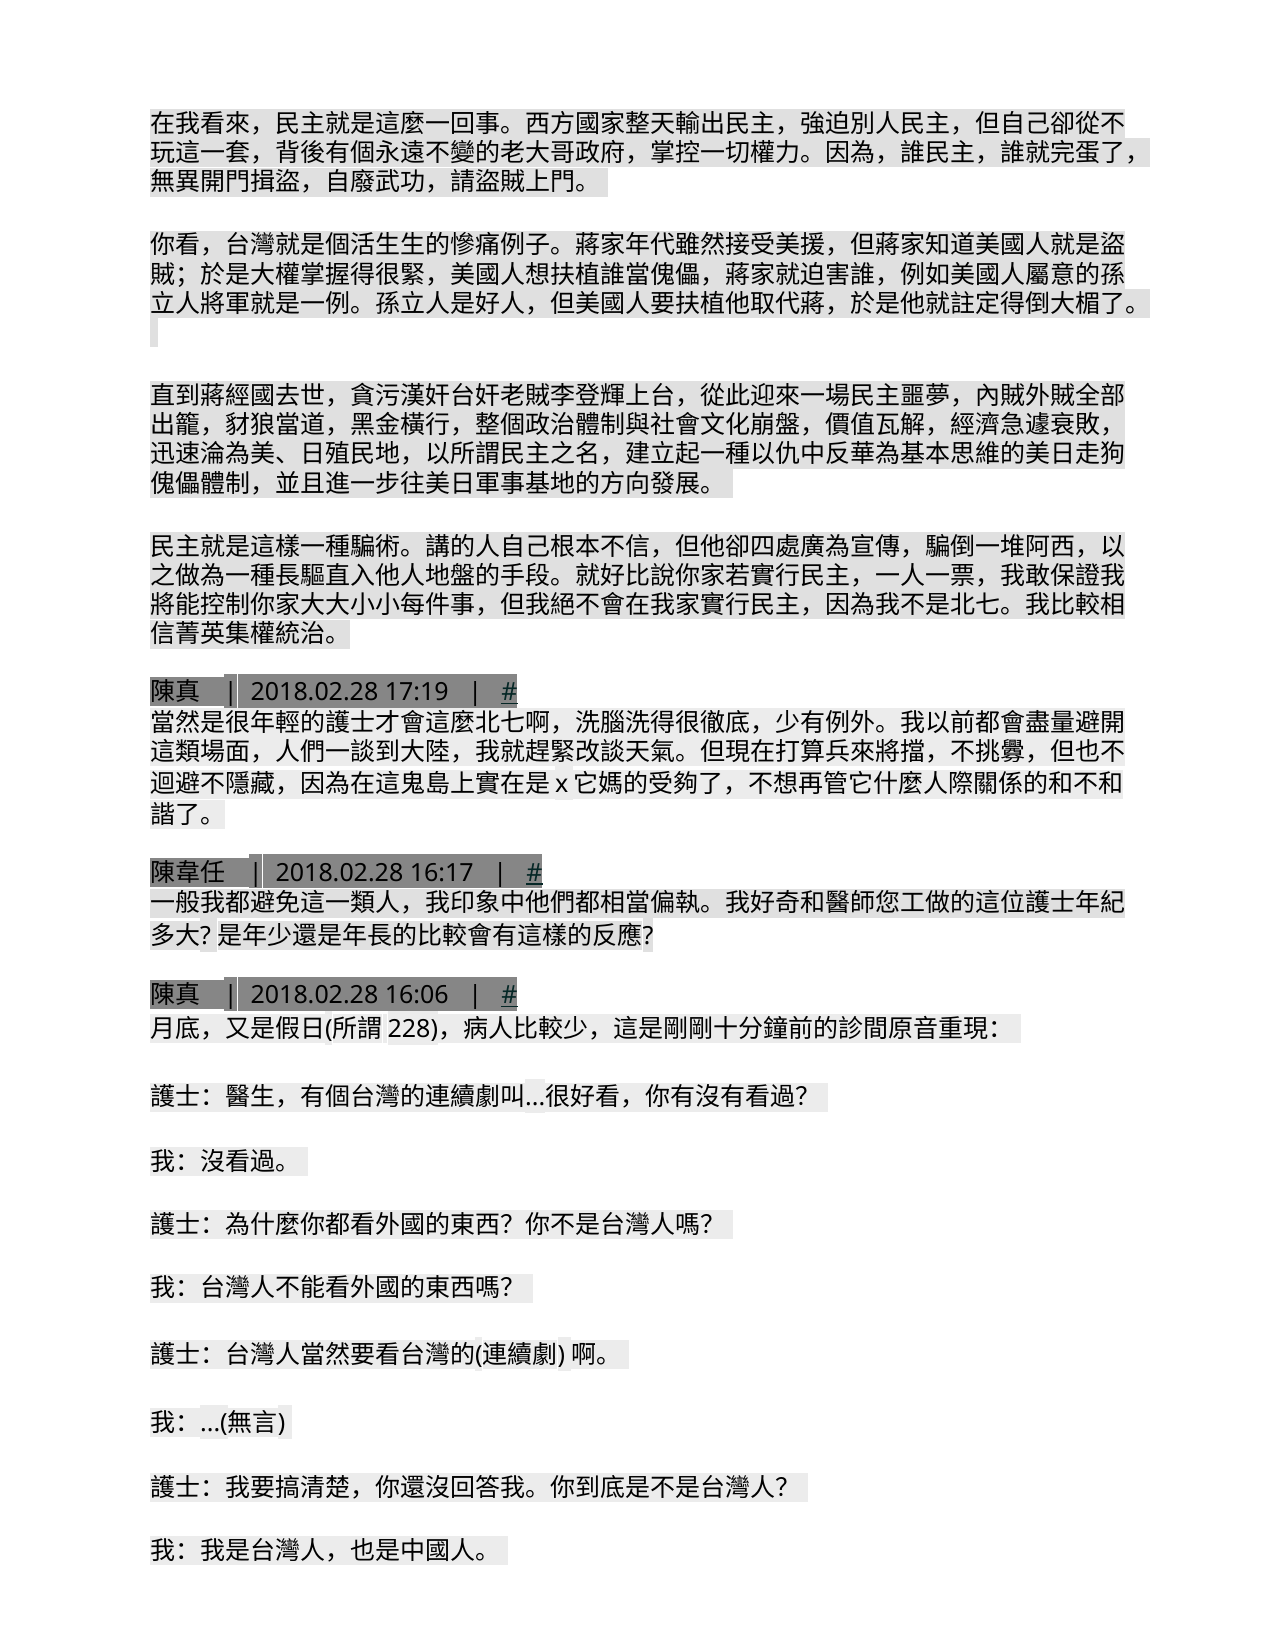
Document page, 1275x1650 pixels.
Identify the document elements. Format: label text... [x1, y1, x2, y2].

text 一般我都避免這一類人，我印象中他們都相當偏執。我好奇和醫師您工做的這位護士年紀多大? 是年少還是年長的比較會有這樣的反應? [150, 888, 1125, 952]
text 月底，又是假日(所謂228)，病人比較少，這是剛剛十分鐘前的診間原音重現： 護士：醫生，有個台灣的連續劇叫...很好看，你有沒有看過？ 我：沒看過。 護士：為什麼你都看外國的東西？你不是台灣人嗎？ 我：台灣人不能看外國的東西嗎？ 護士：台灣人當然要看台灣的(連續劇) 啊。 我：...(無言) 護士：我要搞清楚，你還沒回答我。你到底是不是台灣人？ 我：我是台灣人，也是中國人。 [150, 1011, 1125, 1565]
text 當然是很年輕的護士才會這麼北七啊，洗腦洗得很徹底，少有例外。我以前都會盡量避開這類場面，人們一談到大陸，我就趕緊改談天氣。但現在打算兵來將擋，不挑釁，但也不迴避不隱藏，因為在這鬼島上實在是x它媽的受夠了，不想再管它什麼人際關係的和不和諧了。 [150, 708, 1125, 829]
text 陳真 | 2018.02.28 16:06 | # [150, 977, 1125, 1011]
text 我常對人們的智商感到困惑。比方說，一些綠油油的仇中反華親綠學者，整天翻來覆去永遠就只是講那一套腦殘到爆的什麼民主論調。這究竟是智商低、腦子進水？還是良心給狗吃了？對此我常感納悶。這些混蛋，心靈真的有這麼 "單純" 嗎？都沒見過一點世面？沒念過書？沒有半點常識？ 李遠哲於1990年左右回台定居時，以神明之姿，推動所謂教育改革，玩起美式中產階級那一套，廣設大學，廢除技職教育，說什麼人人有權發展心靈，人人有權念大學云云，高唱文憑無用論，把大學教育講得很 "空靈"。 記得當時曾看到一個四格漫畫很好笑，一個媽媽聽了大師 "文憑無用論" 的演講之後，對小孩說，"乖兒子，你趕緊去跟你們班上的同學轉述這個道理"。小孩很納悶，問道： "娘，妳真的相信文憑無用？" 娘說："傻孩子，娘又不是北七，娘怎麼會相信。但是如果你的同學們都相信，那你就贏了！" 在我看來，民主就是這麼一回事。西方國家整天輸出民主，強迫別人民主，但自己卻從不玩這一套，背後有個永遠不變的老大哥政府，掌控一切權力。因為，誰民主，誰就完蛋了，無異開門揖盜，自廢武功，請盜賊上門。 你看，台灣就是個活生生的慘痛例子。蔣家年代雖然接受美援，但蔣家知道美國人就是盜賊；於是大權掌握得很緊，美國人想扶植誰當傀儡，蔣家就迫害誰，例如美國人屬意的孫立人將軍就是一例。孫立人是好人，但美國人要扶植他取代蔣，於是他就註定得倒大楣了。 直到蔣經國去世，貪污漢奸台奸老賊李登輝上台，從此迎來一場民主噩夢，內賊外賊全部出籠，豺狼當道，黑金橫行，整個政治體制與社會文化崩盤，價值瓦解，經濟急遽衰敗，迅速淪為美、日殖民地，以所謂民主之名，建立起一種以仇中反華為基本思維的美日走狗傀儡體制，並且進一步往美日軍事基地的方向發展。 民主就是這樣一種騙術。講的人自己根本不信，但他卻四處廣為宣傳，騙倒一堆阿西，以之做為一種長驅直入他人地盤的手段。就好比說你家若實行民主，一人一票，我敢保證我將能控制你家大大小小每件事，但我絕不會在我家實行民主，因為我不是北七。我比較相信菁英集權統治。 [150, 75, 1125, 649]
text 陳韋任 | 2018.02.28 16:17 | # [150, 854, 1125, 888]
text 陳真 | 2018.02.28 17:19 | # [150, 674, 1125, 708]
